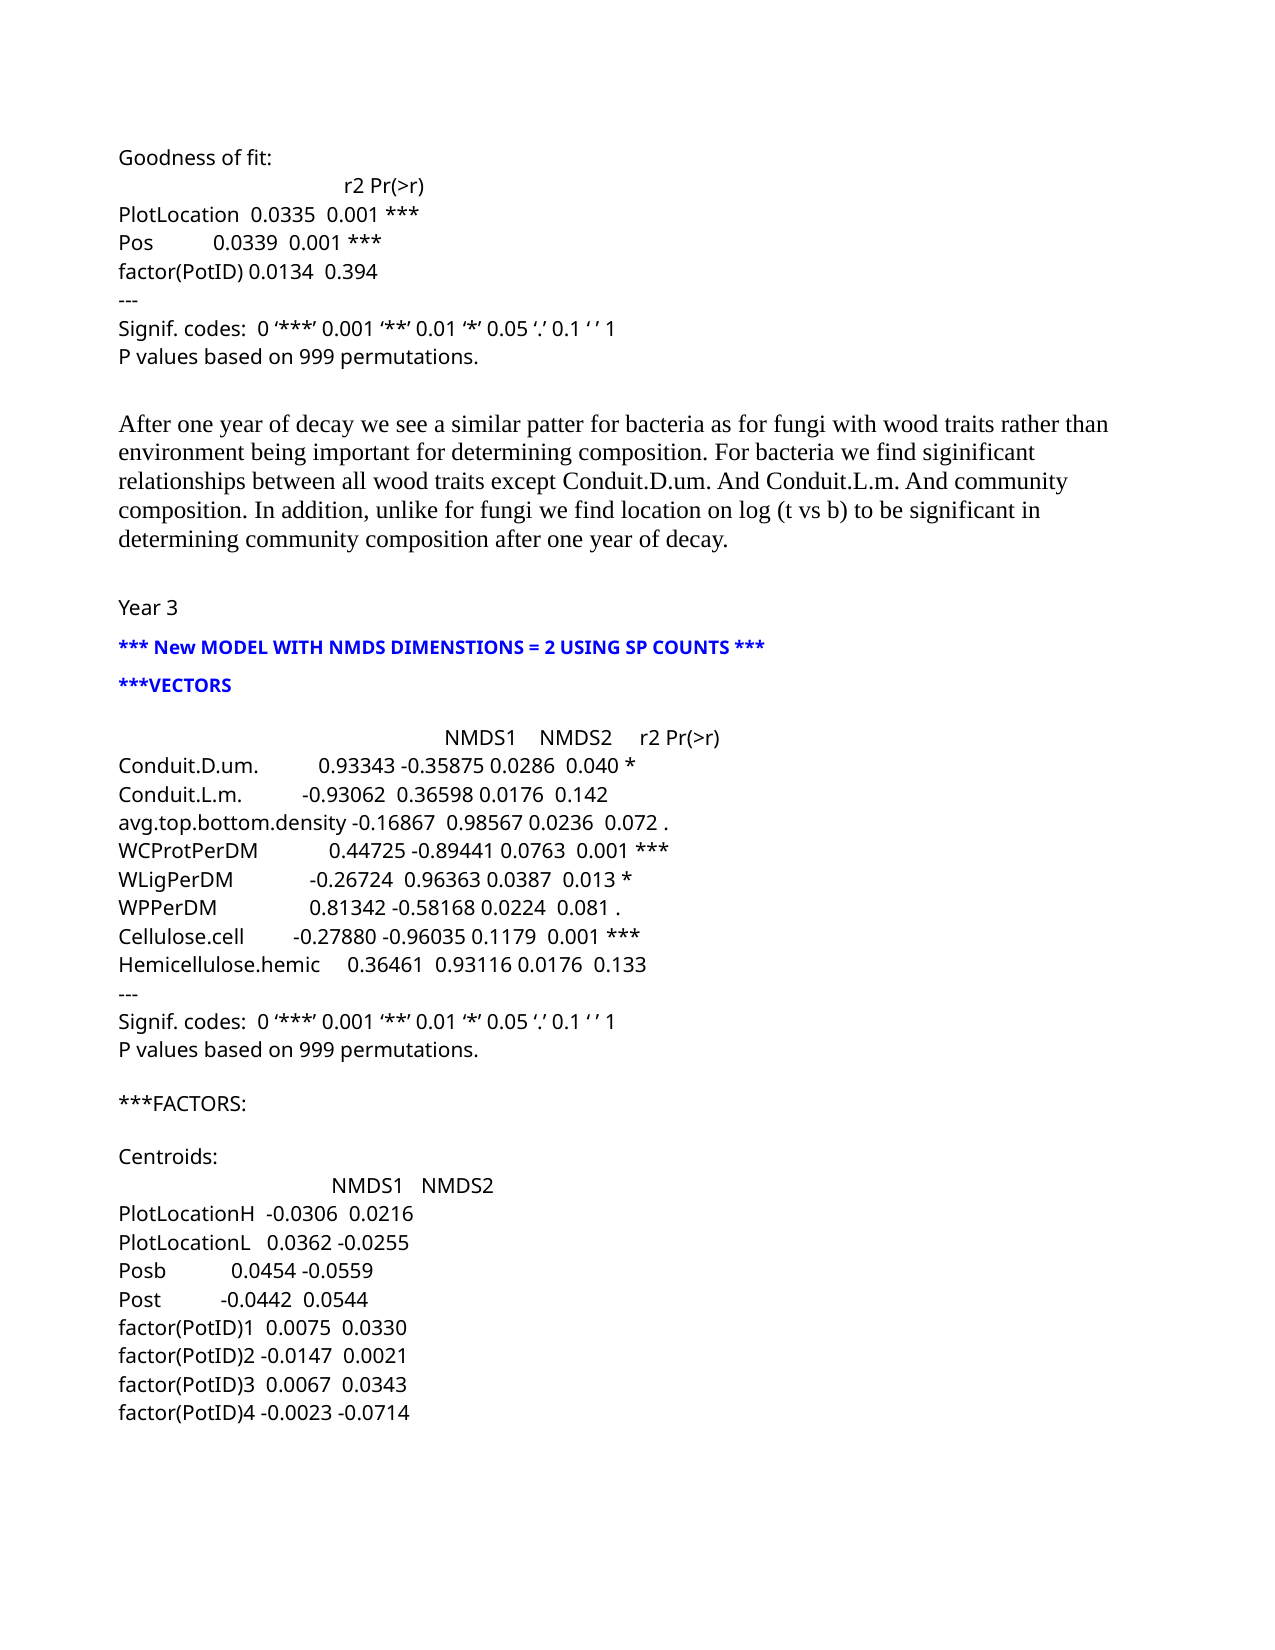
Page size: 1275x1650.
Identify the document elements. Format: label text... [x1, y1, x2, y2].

text factor(PotID)2 -0.0147 0.0021 [118, 1342, 1157, 1370]
text NMDS1 NMDS2 r2 Pr(>r) [118, 723, 1157, 751]
text WPPerDM 0.81342 -0.58168 0.0224 0.081 . [118, 893, 1157, 922]
text --- [118, 285, 1157, 314]
text factor(PotID)3 0.0067 0.0343 [118, 1370, 1157, 1398]
text Goodness of fit: [118, 143, 1157, 172]
text Centroids: [118, 1142, 1157, 1171]
text *** New MODEL WITH NMDS DIMENSTIONS = 2 USING SP COUNTS *** [118, 634, 1157, 660]
text ***FACTORS: [118, 1089, 1157, 1117]
text avg.top.bottom.density -0.16867 0.98567 0.0236 0.072 . [118, 808, 1157, 837]
text --- [118, 979, 1157, 1007]
text Conduit.L.m. -0.93062 0.36598 0.0176 0.142 [118, 780, 1157, 808]
text Signif. codes: 0 ‘***’ 0.001 ‘**’ 0.01 ‘*’ 0.05 ‘.’ 0.1 ‘ ’ 1 [118, 1007, 1157, 1036]
text Pos 0.0339 0.001 *** [118, 228, 1157, 257]
text Year 3 [118, 593, 1157, 622]
text ***VECTORS [118, 672, 1157, 698]
text WCProtPerDM 0.44725 -0.89441 0.0763 0.001 *** [118, 837, 1157, 865]
text factor(PotID)4 -0.0023 -0.0714 [118, 1398, 1157, 1427]
text Signif. codes: 0 ‘***’ 0.001 ‘**’ 0.01 ‘*’ 0.05 ‘.’ 0.1 ‘ ’ 1 [118, 314, 1157, 342]
text Hemicellulose.hemic 0.36461 0.93116 0.0176 0.133 [118, 950, 1157, 979]
text PlotLocation 0.0335 0.001 *** [118, 200, 1157, 228]
text Posb 0.0454 -0.0559 [118, 1256, 1157, 1285]
text P values based on 999 permutations. [118, 342, 1157, 371]
text r2 Pr(>r) [118, 172, 1157, 200]
text WLigPerDM -0.26724 0.96363 0.0387 0.013 * [118, 865, 1157, 893]
text PlotLocationH -0.0306 0.0216 [118, 1199, 1157, 1228]
text Post -0.0442 0.0544 [118, 1285, 1157, 1313]
text Conduit.D.um. 0.93343 -0.35875 0.0286 0.040 * [118, 751, 1157, 780]
text factor(PotID)1 0.0075 0.0330 [118, 1313, 1157, 1342]
text P values based on 999 permutations. [118, 1036, 1157, 1064]
text PlotLocationL 0.0362 -0.0255 [118, 1228, 1157, 1256]
text Cellulose.cell -0.27880 -0.96035 0.1179 0.001 *** [118, 922, 1157, 950]
text NMDS1 NMDS2 [118, 1171, 1157, 1199]
text After one year of decay we see a similar patter for bacteria as for fungi with wood traits rather than environment being important for determining composition. For bacteria we find siginificant relationships between all wood traits except Conduit.D.um. And Conduit.L.m. And community composition. In addition, unlike for fungi we find location on log (t vs b) to be significant in determining community composition after one year of decay. [118, 409, 1157, 552]
text factor(PotID) 0.0134 0.394 [118, 257, 1157, 285]
